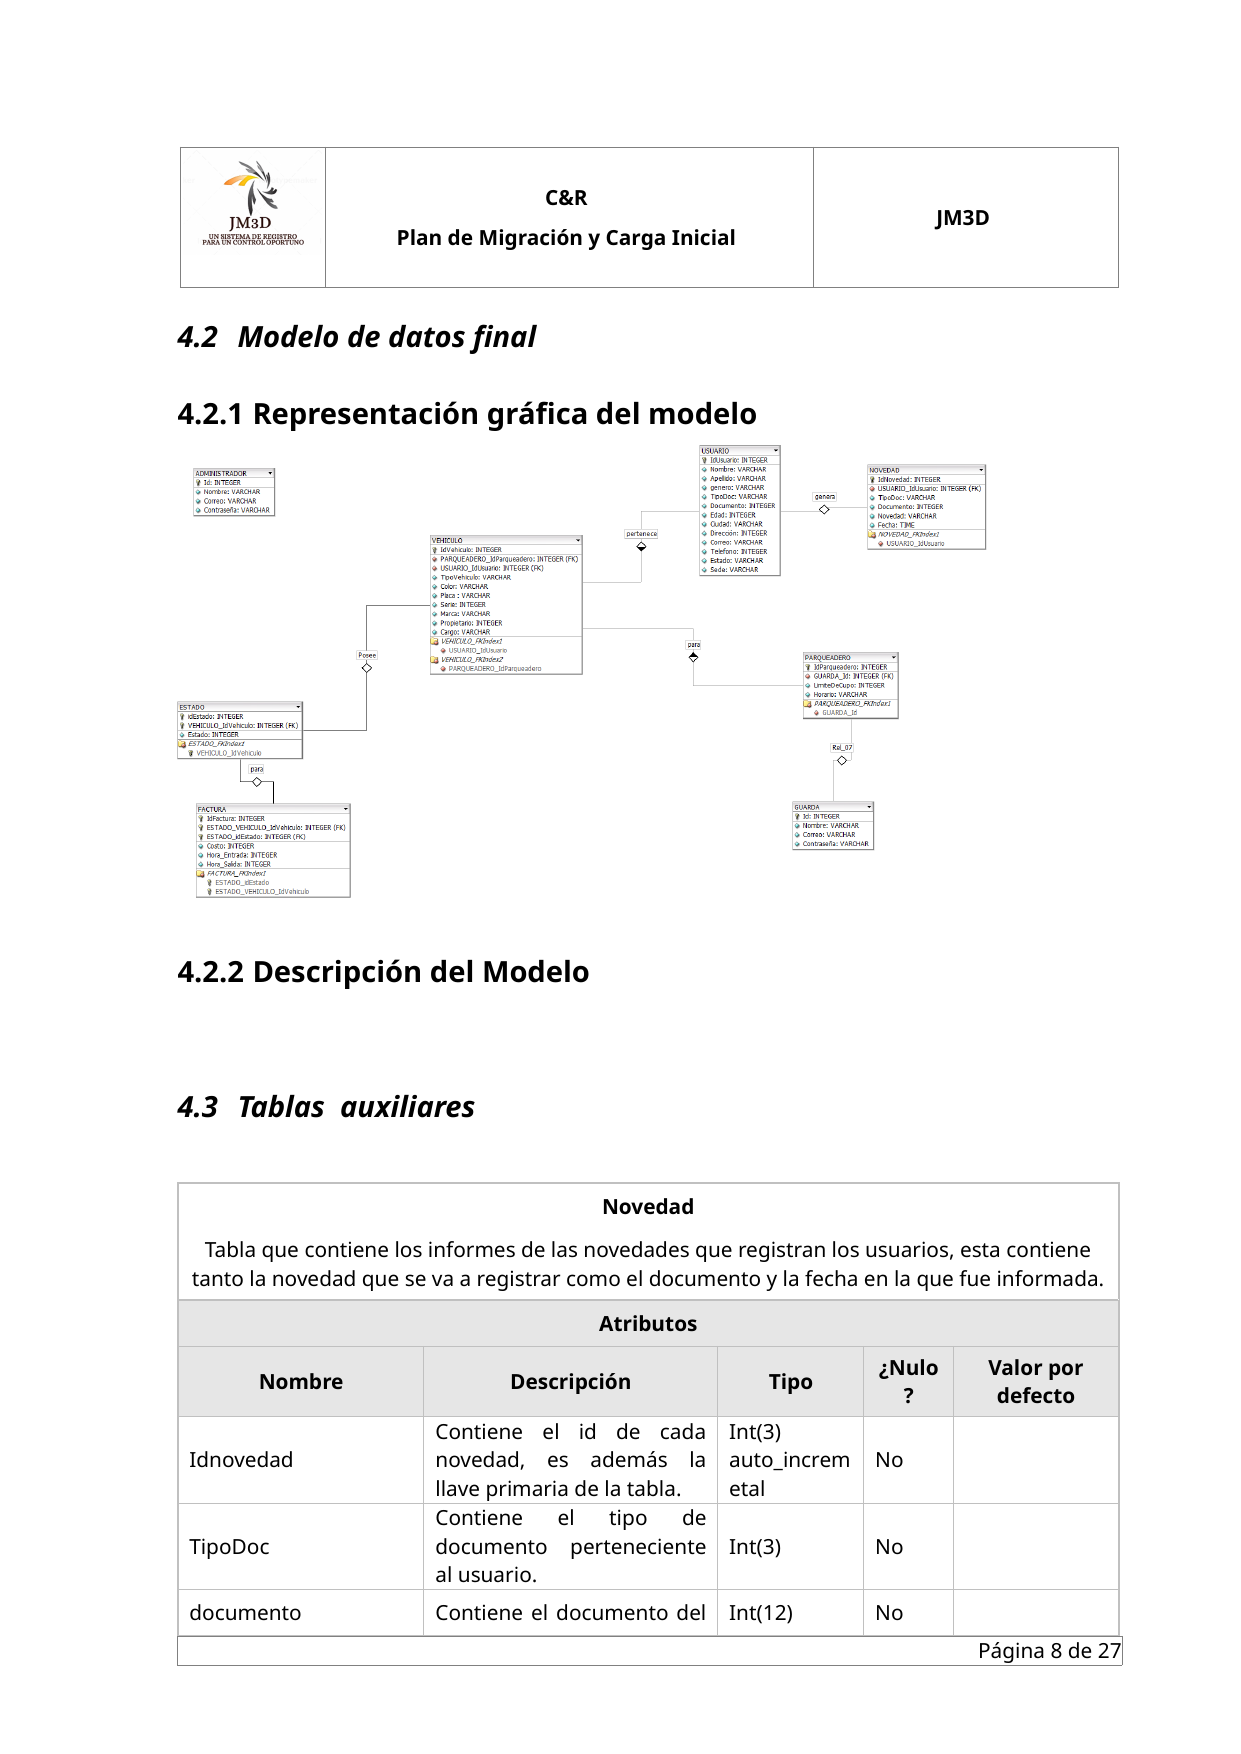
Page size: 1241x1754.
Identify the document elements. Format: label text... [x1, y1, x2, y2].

table_cell Tipo [718, 1347, 863, 1416]
table_cell Atributos [179, 1301, 1118, 1346]
subtitle Tablas auxiliares [177, 1086, 1122, 1126]
table_cell Nombre [179, 1347, 423, 1416]
table_cell ¿Nulo? [864, 1347, 953, 1416]
table_header Novedad [179, 1184, 1118, 1229]
subtitle Modelo de datos final [177, 316, 1122, 356]
table_cell Int(3) auto_incremetal [718, 1417, 863, 1502]
table_cell [954, 1504, 1118, 1589]
subtitle Representación gráfica del modelo [177, 394, 1122, 433]
table_cell [954, 1417, 1118, 1502]
table_cell Int(3) [718, 1504, 863, 1589]
table_cell Valor por defecto [954, 1347, 1118, 1416]
table_cell Contiene el documento del [424, 1590, 717, 1635]
table_cell [954, 1590, 1118, 1635]
table_cell No [864, 1417, 953, 1502]
table_cell documento [179, 1590, 423, 1635]
table_cell Descripción [424, 1347, 717, 1416]
table_cell TipoDoc [179, 1504, 423, 1589]
table_cell Tabla que contiene los informes de las novedades que registran los usuarios, esta contiene tanto la novedad que se va a registrar como el documento y la fecha en la que fue informada. [179, 1229, 1118, 1298]
table_cell Contiene el id de cada novedad, es además la llave primaria de la tabla. [424, 1417, 717, 1502]
table_cell No [864, 1590, 953, 1635]
table_cell No [864, 1504, 953, 1589]
table_cell Int(12) [718, 1590, 863, 1635]
subtitle Descripción del Modelo [177, 952, 1122, 991]
table_cell Contiene el tipo de documento perteneciente al usuario. [424, 1504, 717, 1589]
table_cell Idnovedad [179, 1417, 423, 1502]
